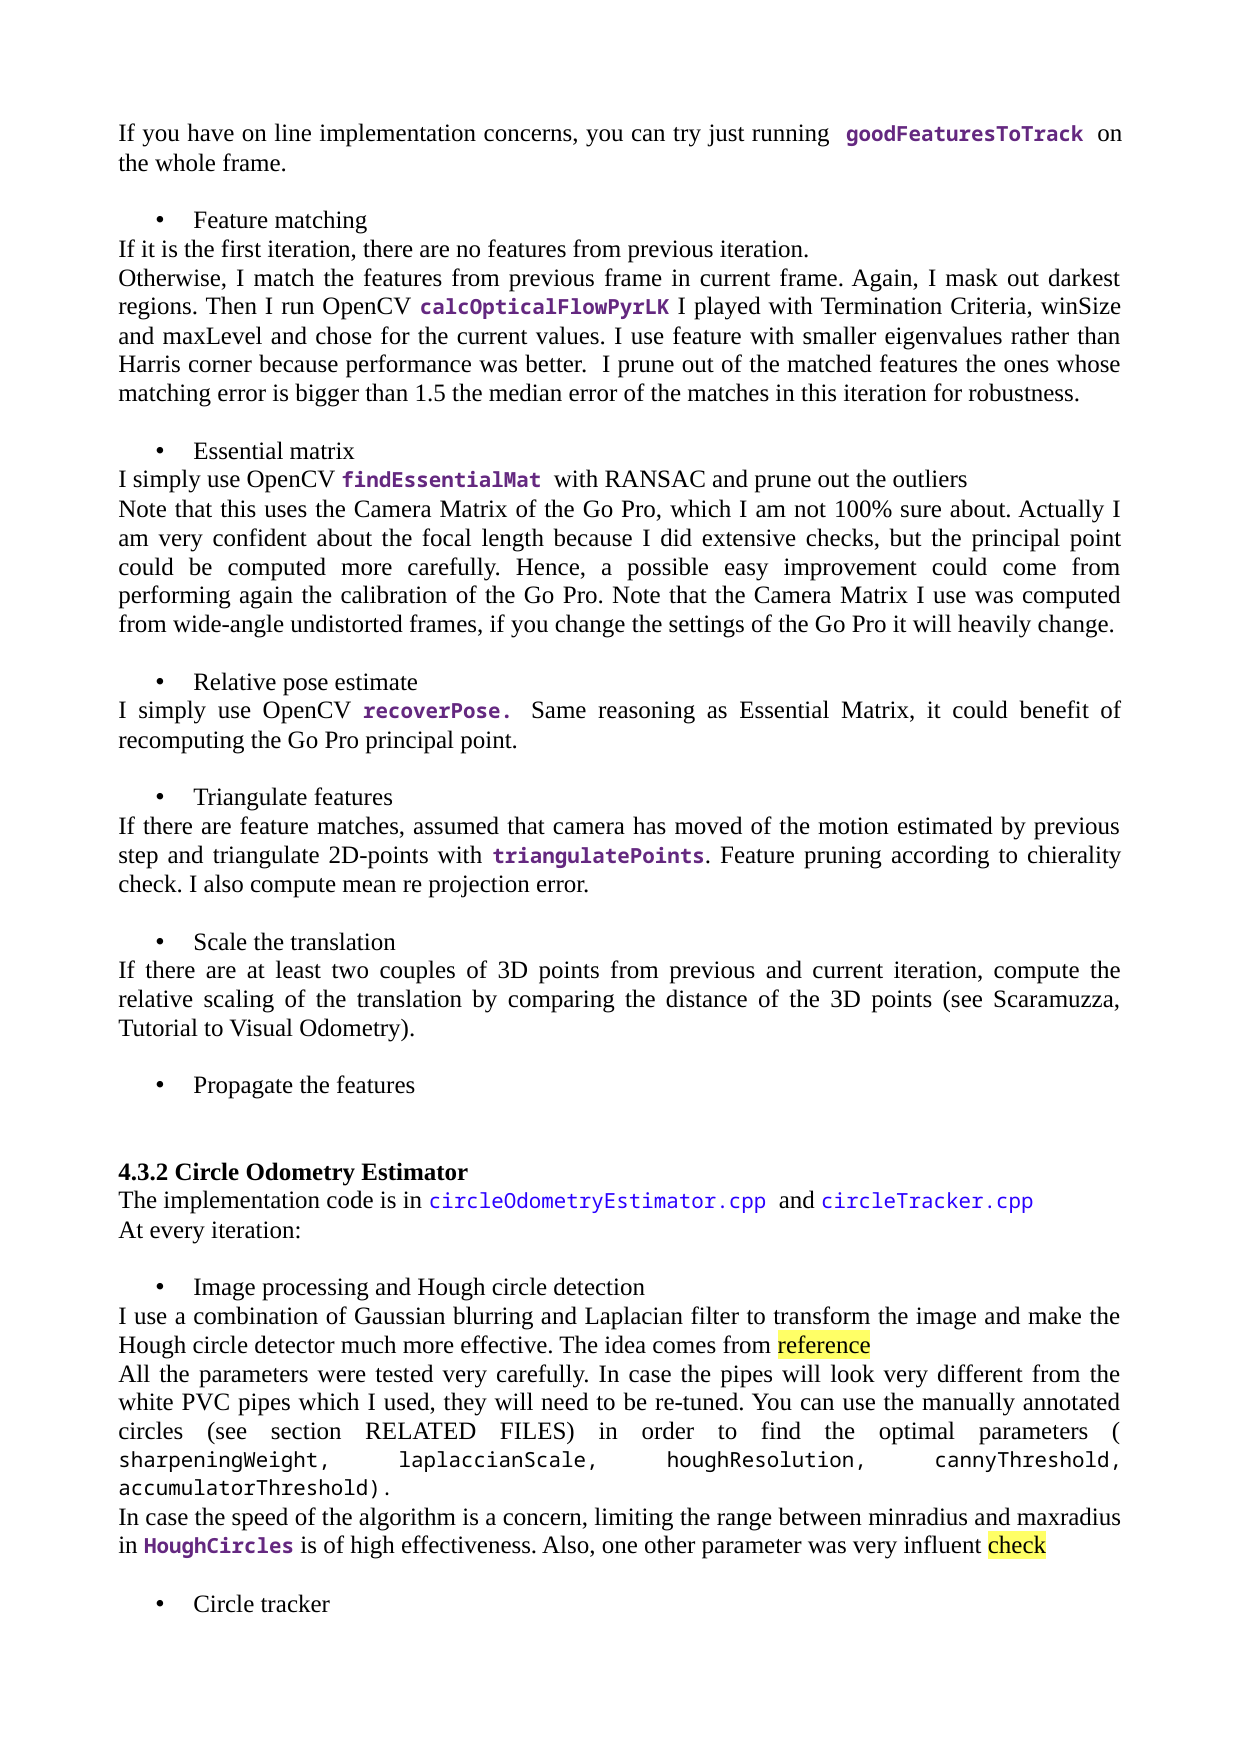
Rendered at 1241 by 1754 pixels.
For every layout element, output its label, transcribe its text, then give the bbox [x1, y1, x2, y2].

text I simply use OpenCV findEssentialMat with RANSAC and prune out the outliers [118, 464, 1122, 494]
list Circle tracker [156, 1589, 1122, 1618]
text If it is the first iteration, there are no features from previous iteration. [118, 234, 1122, 263]
list Feature matching [156, 205, 1122, 234]
list Relative pose estimate [156, 667, 1122, 695]
text If there are at least two couples of 3D points from previous and current iteration, compute the relative scaling of the translation by comparing the distance of the 3D points (see Scaramuzza, Tutorial to Visual Odometry). [118, 956, 1122, 1042]
text At every iteration: [118, 1215, 1122, 1244]
list Triangulate features [156, 782, 1122, 811]
text If there are feature matches, assumed that camera has moved of the motion estimated by previous step and triangulate 2D-points with triangulatePoints. Feature pruning according to chierality check. I also compute mean re projection error. [118, 811, 1122, 898]
text I simply use OpenCV recoverPose. Same reasoning as Essential Matrix, it could benefit of recomputing the Go Pro principal point. [118, 695, 1122, 753]
text Note that this uses the Camera Matrix of the Go Pro, which I am not 100% sure about. Actually I am very confident about the focal length because I did extensive checks, but the principal point could be computed more carefully. Hence, a possible easy improvement could come from performing again the calibration of the Go Pro. Note that the Camera Matrix I use was computed from wide-angle undistorted frames, if you change the settings of the Go Pro it will heavily change. [118, 494, 1122, 638]
list Essential matrix [156, 436, 1122, 464]
list Image processing and Hough circle detection [156, 1272, 1122, 1301]
list Scale the translation [156, 927, 1122, 956]
text I use a combination of Gaussian blurring and Laplacian filter to transform the image and make the Hough circle detector much more effective. The idea comes from reference [118, 1301, 1122, 1359]
text In case the speed of the algorithm is a concern, limiting the range between minradius and maxradius in HoughCircles is of high effectiveness. Also, one other parameter was very influent check [118, 1502, 1122, 1560]
text 4.3.2 Circle Odometry Estimator [118, 1157, 1122, 1186]
text If you have on line implementation concerns, you can try just running goodFeaturesToTrack on the whole frame. [118, 118, 1122, 176]
list Propagate the features [156, 1071, 1122, 1099]
text All the parameters were tested very carefully. In case the pipes will look very different from the white PVC pipes which I used, they will need to be re-tuned. You can use the manually annotated circles (see section RELATED FILES) in order to find the optimal parameters ( sharpeningWeight, laplaccianScale, houghResolution, cannyThreshold, accumulatorThreshold). [118, 1359, 1122, 1502]
text Otherwise, I match the features from previous frame in current frame. Again, I mask out darkest regions. Then I run OpenCV calcOpticalFlowPyrLK I played with Termination Criteria, winSize and maxLevel and chose for the current values. I use feature with smaller eigenvalues rather than Harris corner because performance was better. I prune out of the matched features the ones whose matching error is bigger than 1.5 the median error of the matches in this iteration for robustness. [118, 263, 1122, 407]
text The implementation code is in circleOdometryEstimator.cpp and circleTracker.cpp [118, 1186, 1122, 1215]
